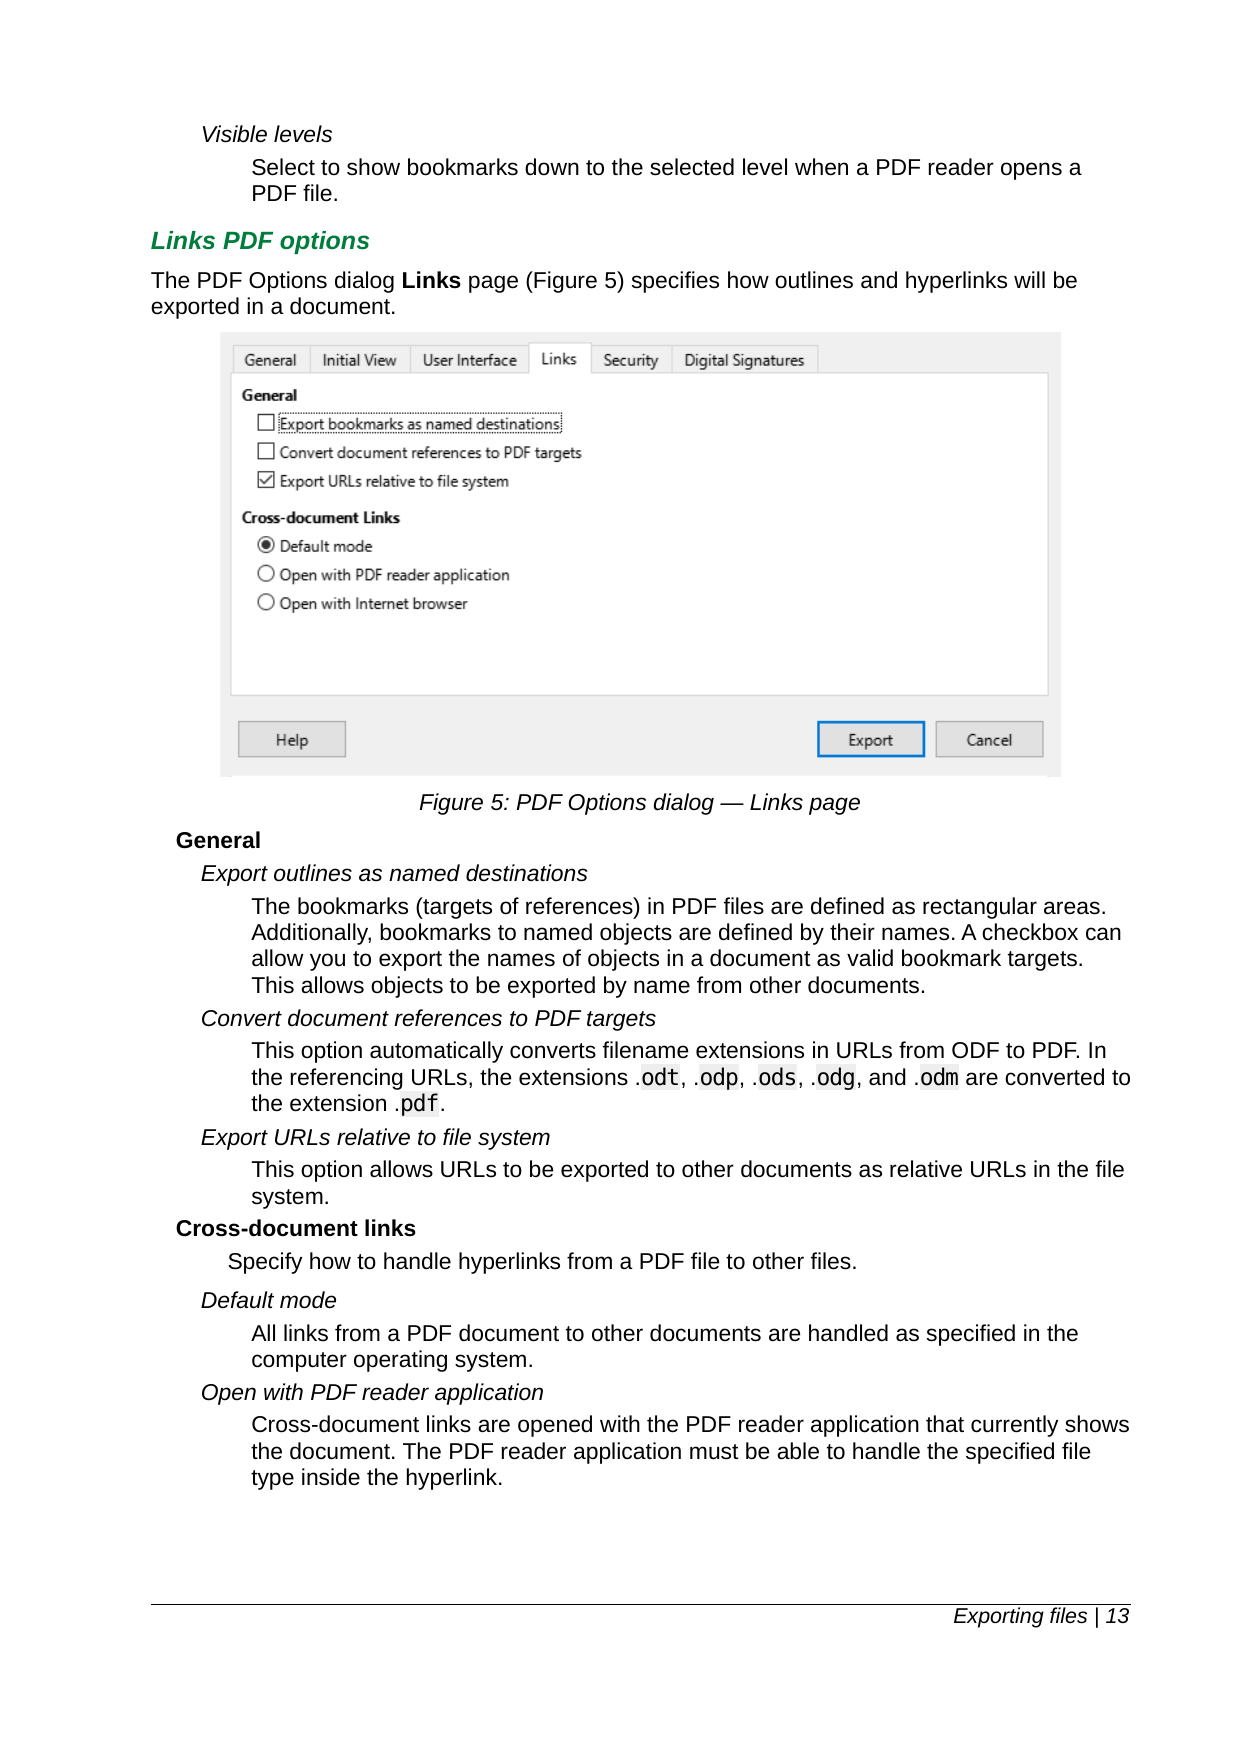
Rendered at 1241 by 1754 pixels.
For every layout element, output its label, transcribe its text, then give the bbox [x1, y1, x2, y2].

text Export outlines as named destinations [201, 860, 1131, 886]
text Convert document references to PDF targets [201, 1004, 1131, 1031]
text Export URLs relative to file system [201, 1124, 1131, 1150]
picture [220, 332, 1062, 777]
text This option automatically converts filename extensions in URLs from ODF to PDF. In the referencing URLs, the extensions .odt, .odp, .ods, .odg, and .odm are converted to the extension .pdf. [251, 1037, 1131, 1117]
text Figure 5: PDF Options dialog — Links page [220, 789, 1061, 815]
text Open with PDF reader application [201, 1379, 1131, 1405]
text All links from a PDF document to other documents are handled as specified in the computer operating system. [251, 1319, 1131, 1372]
text Specify how to handle hyperlinks from a PDF file to other files. [227, 1248, 1131, 1274]
list The PDF Options dialog Links page (Figure 5) specifies how outlines and hyperlinks will be exported in a document. [151, 267, 1131, 320]
text General [176, 827, 1131, 854]
text Cross-document links are opened with the PDF reader application that currently shows the document. The PDF reader application must be able to handle the specified file type inside the hyperlink. [251, 1411, 1131, 1490]
text Select to show bookmarks down to the selected level when a PDF reader opens a PDF file. [251, 154, 1131, 206]
text Cross-document links [176, 1215, 1131, 1242]
subtitle Links PDF options [151, 226, 1131, 254]
text Default mode [201, 1287, 1131, 1313]
text The bookmarks (targets of references) in PDF files are defined as rectangular areas. Additionally, bookmarks to named objects are defined by their names. A checkbox can allow you to export the names of objects in a document as valid bookmark targets. This allows objects to be exported by name from other documents. [251, 893, 1131, 998]
text Visible levels [201, 121, 1131, 147]
text This option allows URLs to be exported to other documents as relative URLs in the file system. [251, 1156, 1131, 1209]
